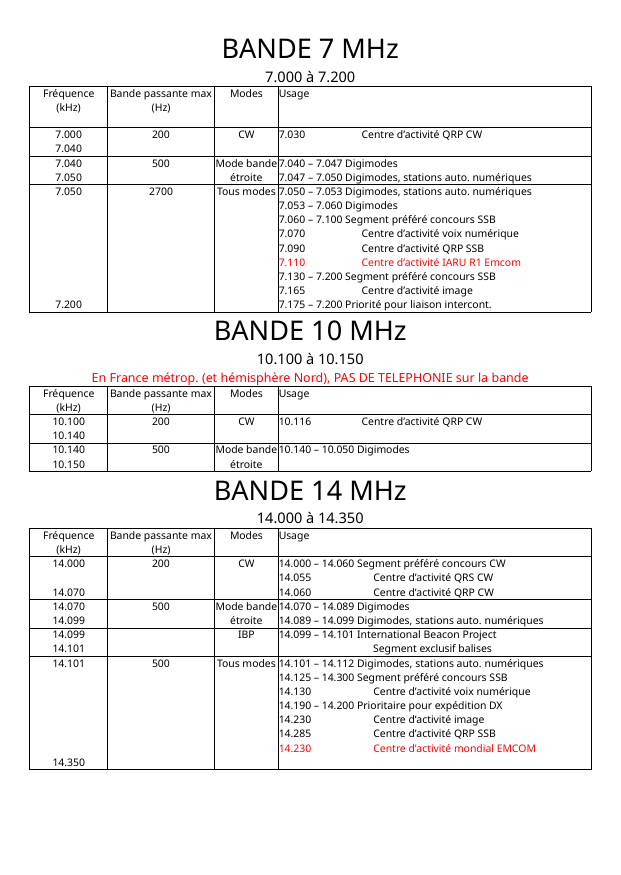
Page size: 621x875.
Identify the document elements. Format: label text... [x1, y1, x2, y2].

table_cell 200 [108, 557, 214, 599]
table_cell CW [215, 557, 278, 599]
table_cell [108, 629, 214, 656]
table_cell 10.116 Centre d’activité QRP CW [279, 415, 591, 443]
table_header Usage [279, 529, 591, 556]
table_cell Tous modes [215, 185, 278, 312]
text 10.100 à 10.150 [29, 349, 591, 369]
table_cell 10.140 – 10.050 Digimodes [279, 444, 591, 471]
table_header Usage [279, 387, 591, 414]
table_header Modes [215, 87, 278, 127]
table_cell 10.100 10.140 [30, 415, 107, 443]
table_header Bande passante max (Hz) [108, 387, 214, 414]
table_cell Mode bande étroite [215, 444, 278, 471]
table_cell 14.101 14.350 [30, 657, 107, 769]
text BANDE 10 MHz [29, 313, 591, 349]
table_cell IBP [215, 629, 278, 656]
table_cell CW [215, 415, 278, 443]
text 14.000 à 14.350 [29, 508, 591, 528]
table_header Fréquence (kHz) [30, 87, 107, 127]
table_cell 14.000 14.070 [30, 557, 107, 599]
table_cell CW [215, 128, 278, 156]
table_cell Tous modes [215, 657, 278, 769]
table_cell 200 [108, 415, 214, 443]
table_cell 2700 [108, 185, 214, 312]
text En France métrop. (et hémisphère Nord), PAS DE TELEPHONIE sur la bande [29, 369, 591, 386]
text 7.000 à 7.200 [29, 66, 591, 86]
table_header Bande passante max (Hz) [108, 529, 214, 556]
table_cell 500 [108, 444, 214, 471]
table_cell 7.030 Centre d’activité QRP CW [279, 128, 591, 156]
table_cell 200 [108, 128, 214, 156]
table_header Bande passante max (Hz) [108, 87, 214, 127]
table_cell 500 [108, 157, 214, 184]
table_cell 7.050 7.200 [30, 185, 107, 312]
table_cell Mode bande étroite [215, 157, 278, 184]
table_cell 14.101 – 14.112 Digimodes, stations auto. numériques 14.125 – 14.300 Segment préféré concours SSB 14.130 Centre d’activité voix numérique 14.190 – 14.200 Prioritaire pour expédition DX 14.230 Centre d’activité image 14.285 Centre d’activité QRP SSB 14.230 Centre d’activité mondial EMCOM [279, 657, 591, 769]
table_cell 14.070 14.099 [30, 600, 107, 627]
table_cell 7.040 – 7.047 Digimodes 7.047 – 7.050 Digimodes, stations auto. numériques [279, 157, 591, 184]
table_cell 500 [108, 657, 214, 769]
table_cell 7.040 7.050 [30, 157, 107, 184]
table_cell 14.000 – 14.060 Segment préféré concours CW 14.055 Centre d’activité QRS CW 14.060 Centre d’activité QRP CW [279, 557, 591, 599]
table_cell 7.000 7.040 [30, 128, 107, 156]
table_cell 14.099 – 14.101 International Beacon Project Segment exclusif balises [279, 629, 591, 656]
text BANDE 14 MHz [29, 472, 591, 508]
table_cell 10.140 10.150 [30, 444, 107, 471]
table_header Usage [279, 87, 591, 127]
table_cell 7.050 – 7.053 Digimodes, stations auto. numériques 7.053 – 7.060 Digimodes 7.060 – 7.100 Segment préféré concours SSB 7.070 Centre d’activité voix numérique 7.090 Centre d’activité QRP SSB 7.110 Centre d’activité IARU R1 Emcom 7.130 – 7.200 Segment préféré concours SSB 7.165 Centre d’activité image 7.175 – 7.200 Priorité pour liaison intercont. [279, 185, 591, 312]
table_cell 14.099 14.101 [30, 629, 107, 656]
table_cell Mode bande étroite [215, 600, 278, 627]
table_header Fréquence (kHz) [30, 387, 107, 414]
table_cell 14.070 – 14.089 Digimodes 14.089 – 14.099 Digimodes, stations auto. numériques [279, 600, 591, 627]
table_header Modes [215, 529, 278, 556]
text BANDE 7 MHz [29, 29, 591, 66]
table_header Modes [215, 387, 278, 414]
table_cell 500 [108, 600, 214, 627]
table_header Fréquence (kHz) [30, 529, 107, 556]
